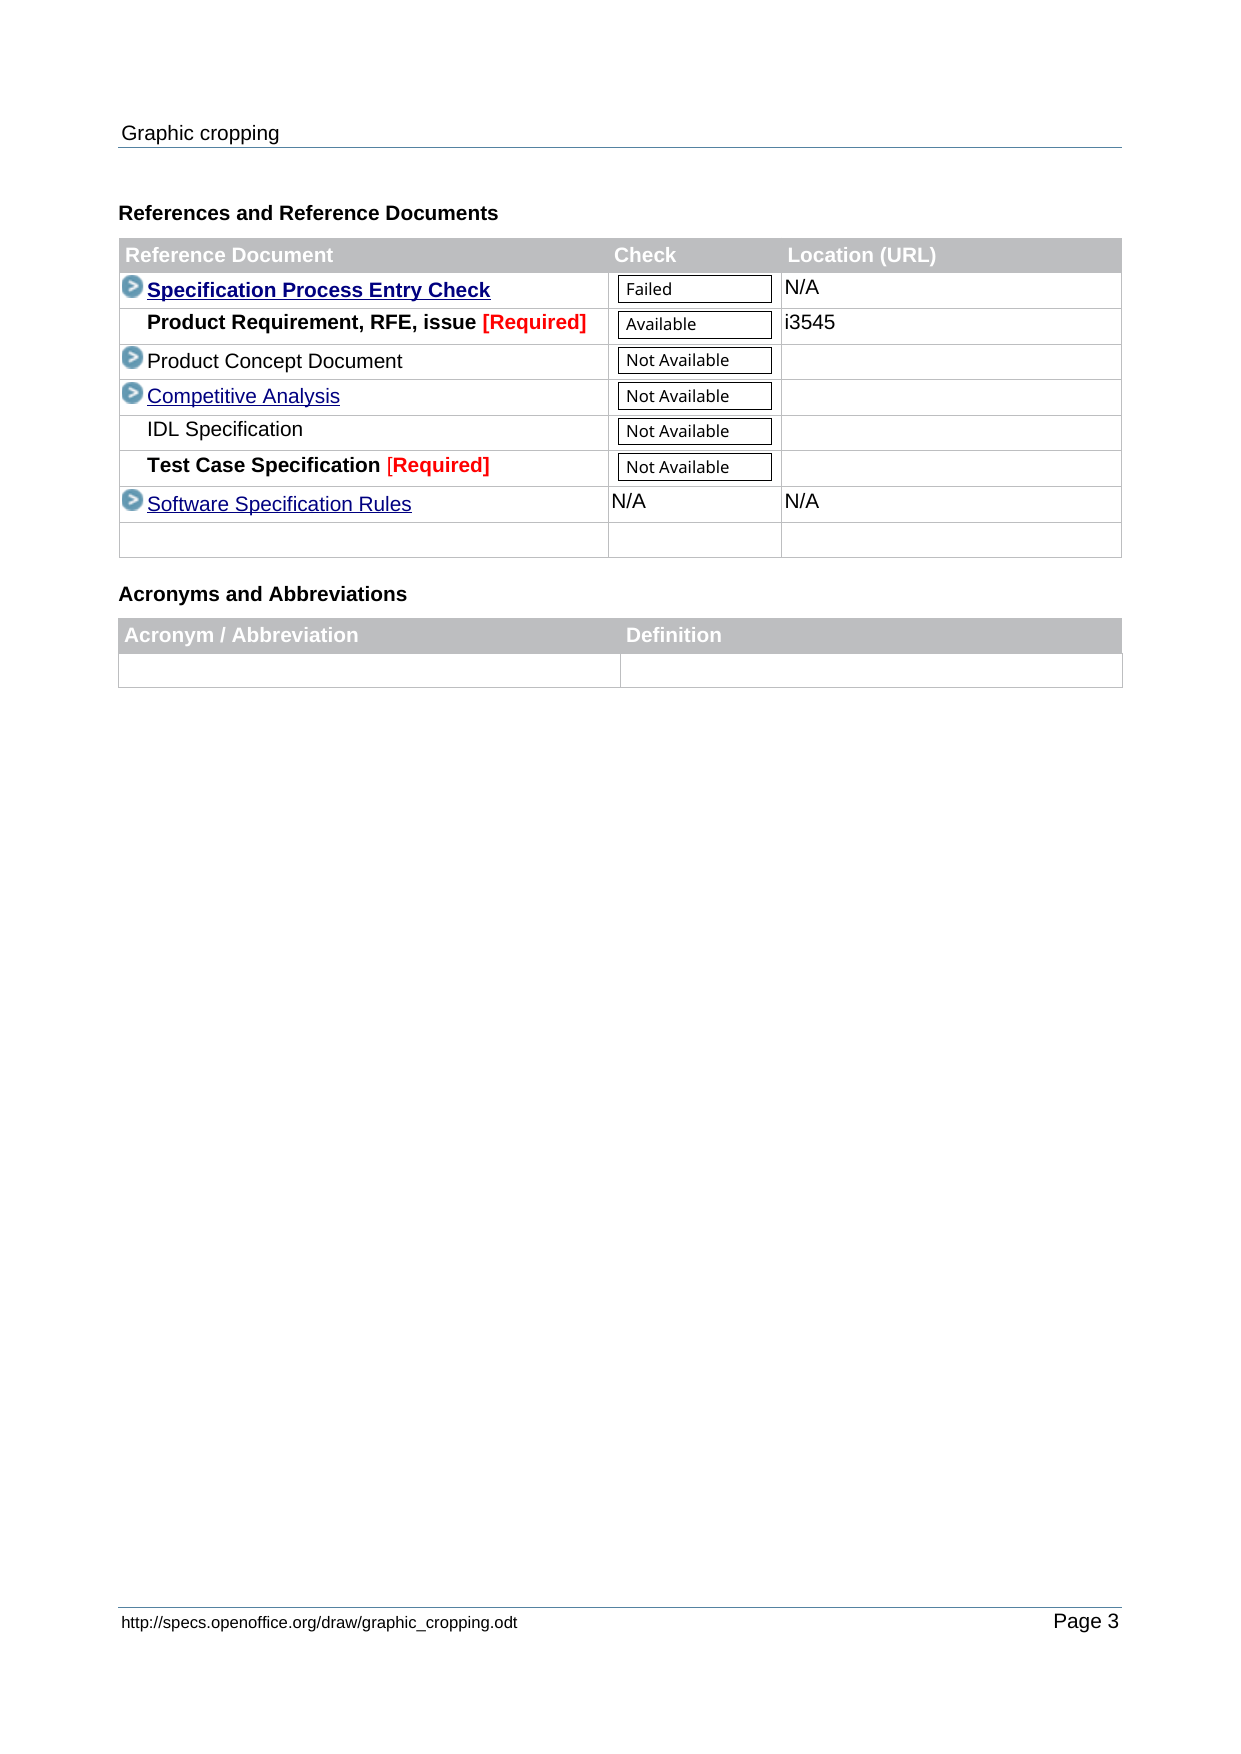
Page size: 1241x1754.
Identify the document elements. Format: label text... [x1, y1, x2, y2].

table_cell N/A [782, 487, 1121, 522]
table_cell N/A [782, 273, 1121, 308]
table_cell [609, 345, 781, 379]
table_cell <Please enter location here> [782, 416, 1121, 450]
table_cell i3545<Please enter location here> [782, 309, 1121, 344]
table_cell [609, 380, 781, 415]
picture [122, 382, 147, 404]
table_cell Test Case Specification [Required] [120, 451, 608, 486]
table_cell <Other, e.g. references to related specs> [120, 523, 608, 557]
table_cell Competitive Analysis [120, 380, 608, 415]
table_cell Product Requirement, RFE, issue [Required] [120, 309, 608, 344]
table_cell [609, 451, 781, 486]
table_cell [782, 523, 1121, 557]
picture [122, 275, 147, 298]
table_cell [609, 309, 781, 344]
table_cell <Please enter location here> [782, 345, 1121, 379]
table_cell [609, 416, 781, 450]
table_header Reference Document [119, 238, 608, 273]
table_cell N/A [609, 487, 781, 522]
table_cell Product Concept Document [120, 345, 608, 379]
table_cell [609, 523, 781, 557]
table_header Location (URL) [782, 238, 1122, 273]
table_cell <What You See Is What You Get> [621, 654, 1122, 687]
subtitle Acronyms and Abbreviations [118, 582, 1122, 605]
table_cell <WYSIWYG> [119, 654, 620, 687]
subtitle References and Reference Documents [118, 202, 1122, 225]
picture [122, 346, 147, 369]
table_cell Software Specification Rules [120, 487, 608, 522]
picture [122, 489, 147, 511]
table_cell <Please enter location here> [782, 380, 1121, 415]
table_header Definition [620, 618, 1122, 653]
table_header Check [609, 238, 781, 273]
table_header Acronym / Abbreviation [118, 618, 620, 653]
table_cell [609, 273, 781, 308]
table_cell Specification Process Entry Check [120, 273, 608, 308]
table_cell IDL Specification [120, 416, 608, 450]
table_cell <Please enter location here> [782, 451, 1121, 486]
